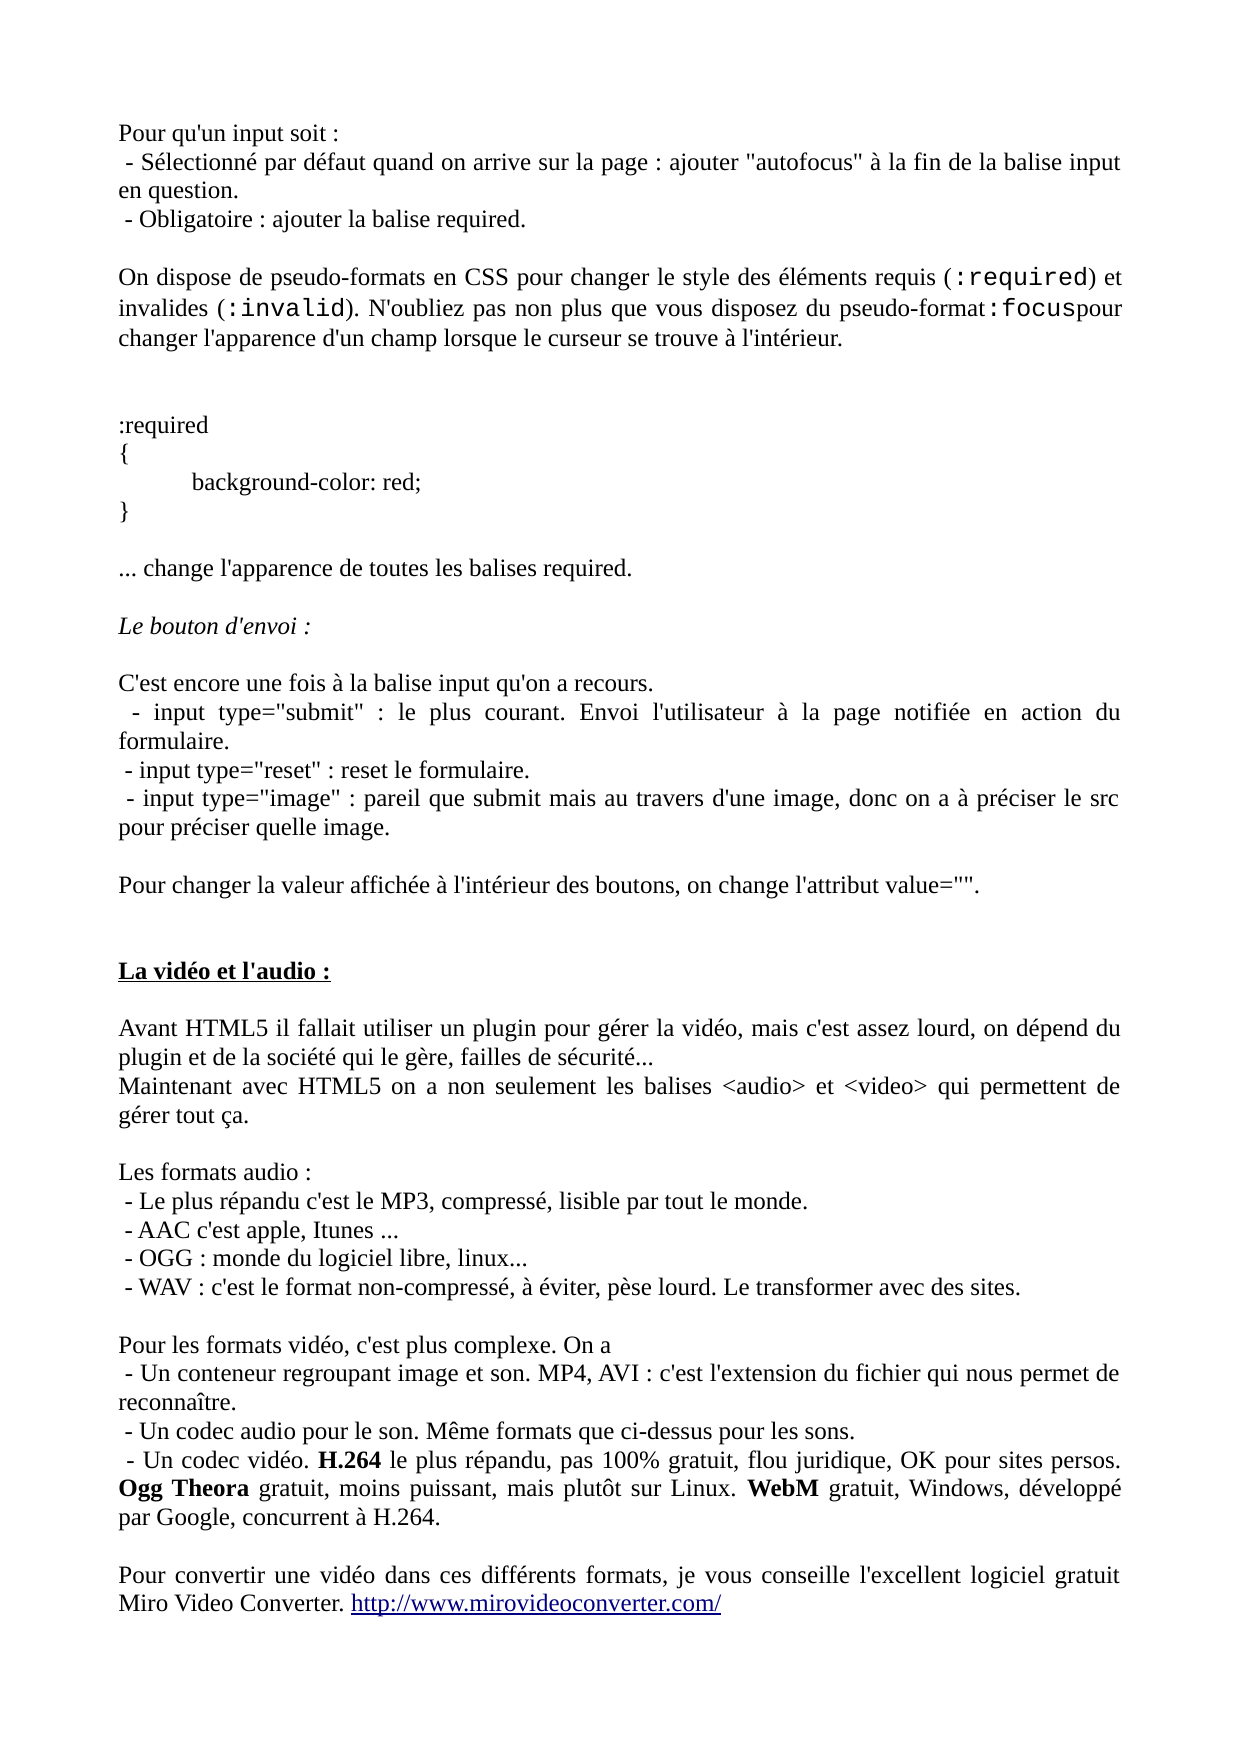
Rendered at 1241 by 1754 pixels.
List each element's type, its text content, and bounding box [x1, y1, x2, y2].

text - Le plus répandu c'est le MP3, compressé, lisible par tout le monde. [118, 1186, 1122, 1215]
text ... change l'apparence de toutes les balises required. [118, 553, 1122, 582]
text On dispose de pseudo-formats en CSS pour changer le style des éléments requis (:required) et invalides (:invalid). N'oubliez pas non plus que vous disposez du pseudo-format:focuspour changer l'apparence d'un champ lorsque le curseur se trouve à l'intérieur. [118, 262, 1122, 352]
text - Sélectionné par défaut quand on arrive sur la page : ajouter "autofocus" à la fin de la balise input en question. [118, 147, 1122, 204]
text - Un codec vidéo. H.264 le plus répandu, pas 100% gratuit, flou juridique, OK pour sites persos. Ogg Theora gratuit, moins puissant, mais plutôt sur Linux. WebM gratuit, Windows, développé par Google, concurrent à H.264. [118, 1445, 1122, 1531]
text - OGG : monde du logiciel libre, linux... [118, 1243, 1122, 1272]
text } [118, 496, 1122, 525]
text - Obligatoire : ajouter la balise required. [118, 204, 1122, 233]
text - AAC c'est apple, Itunes ... [118, 1215, 1122, 1243]
text - Un codec audio pour le son. Même formats que ci-dessus pour les sons. [118, 1416, 1122, 1445]
text :required [118, 410, 1122, 438]
text - Un conteneur regroupant image et son. MP4, AVI : c'est l'extension du fichier qui nous permet de reconnaître. [118, 1358, 1122, 1416]
text Pour changer la valeur affichée à l'intérieur des boutons, on change l'attribut value="". [118, 870, 1122, 898]
text Pour les formats vidéo, c'est plus complexe. On a [118, 1330, 1122, 1358]
text - input type="image" : pareil que submit mais au travers d'une image, donc on a à préciser le src pour préciser quelle image. [118, 783, 1122, 841]
text background-color: red; [118, 467, 1122, 496]
text Pour convertir une vidéo dans ces différents formats, je vous conseille l'excellent logiciel gratuit Miro Video Converter. http://www.mirovideoconverter.com/ [118, 1560, 1122, 1617]
text La vidéo et l'audio : [118, 956, 1122, 985]
text Pour qu'un input soit : [118, 118, 1122, 147]
text Maintenant avec HTML5 on a non seulement les balises <audio> et <video> qui permettent de gérer tout ça. [118, 1071, 1122, 1128]
text - input type="submit" : le plus courant. Envoi l'utilisateur à la page notifiée en action du formulaire. [118, 697, 1122, 755]
text { [118, 438, 1122, 467]
text Avant HTML5 il fallait utiliser un plugin pour gérer la vidéo, mais c'est assez lourd, on dépend du plugin et de la société qui le gère, failles de sécurité... [118, 1013, 1122, 1071]
text Les formats audio : [118, 1157, 1122, 1186]
text - WAV : c'est le format non-compressé, à éviter, pèse lourd. Le transformer avec des sites. [118, 1272, 1122, 1301]
text Le bouton d'envoi : [118, 611, 1122, 640]
text C'est encore une fois à la balise input qu'on a recours. [118, 668, 1122, 697]
text - input type="reset" : reset le formulaire. [118, 755, 1122, 783]
